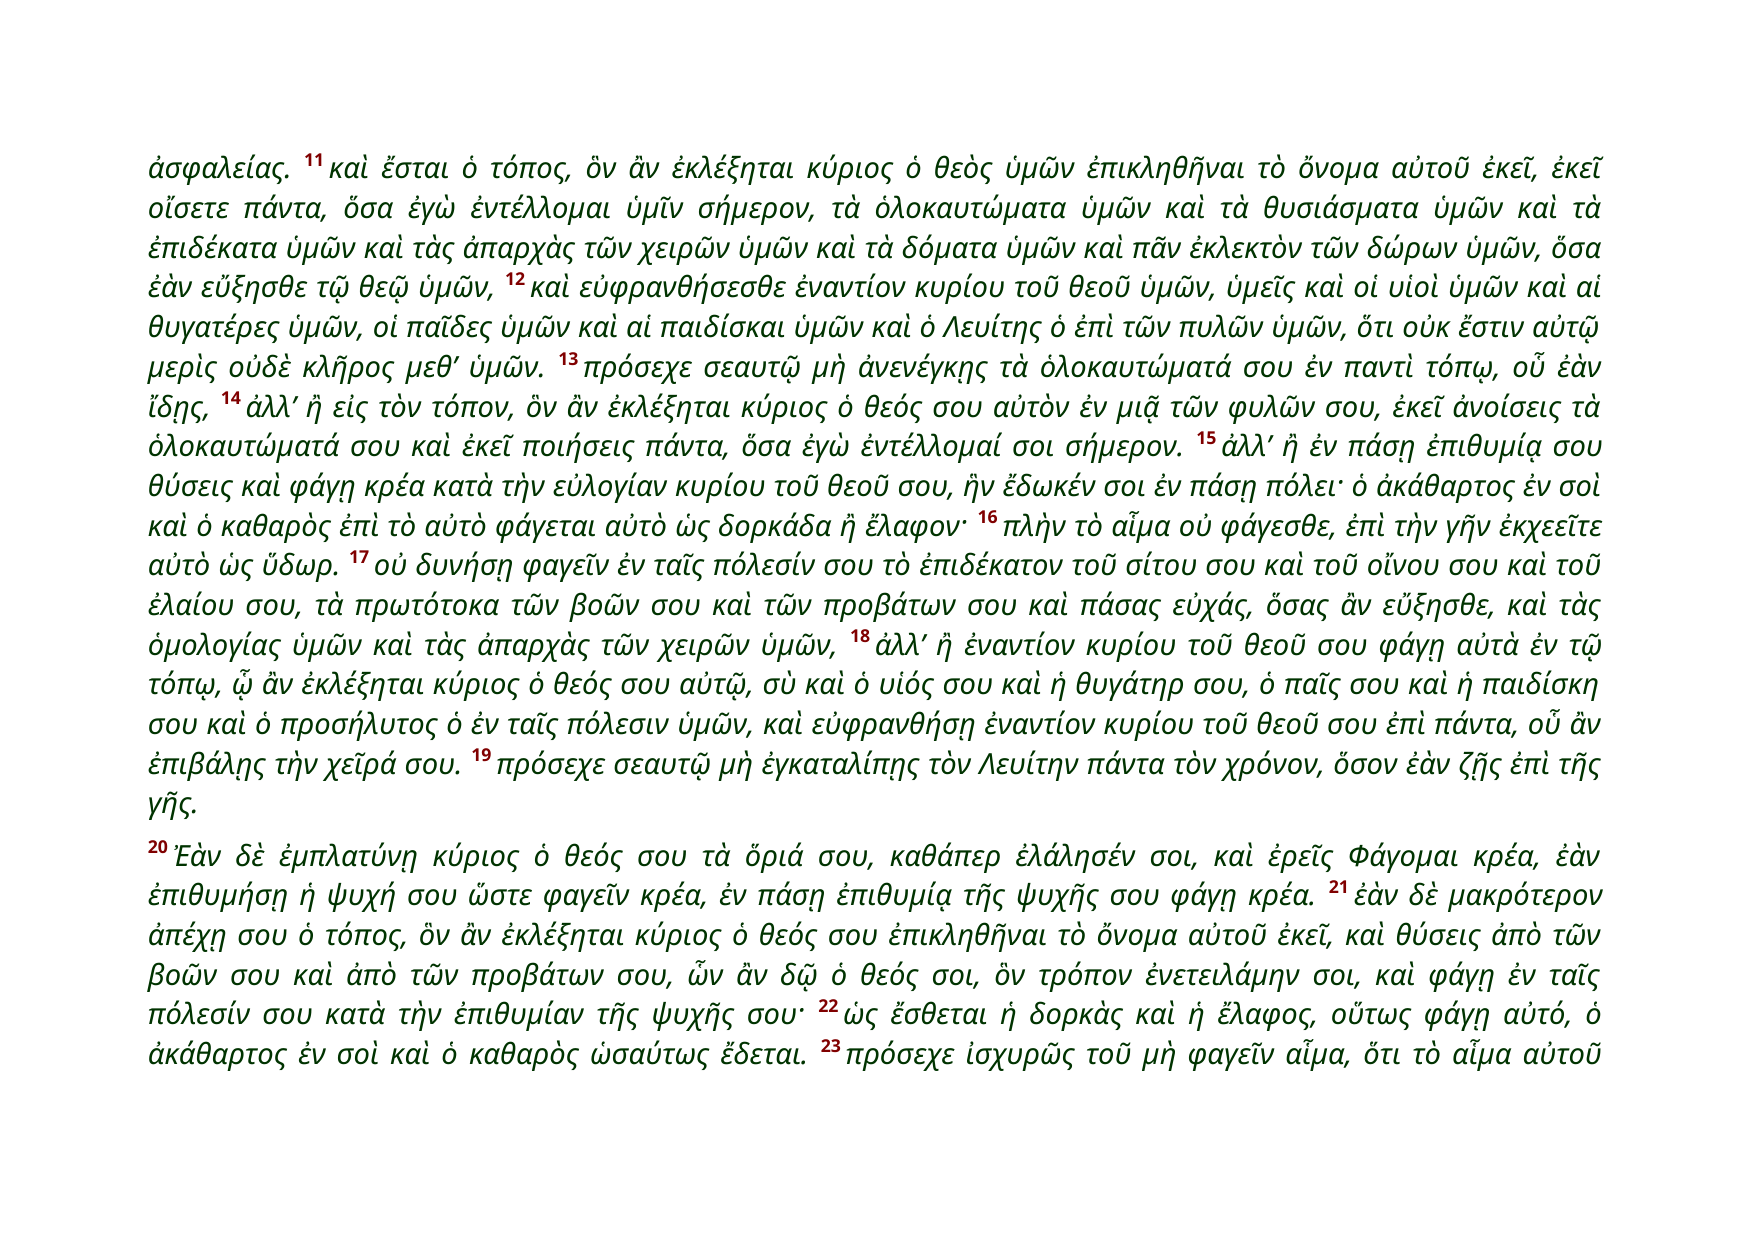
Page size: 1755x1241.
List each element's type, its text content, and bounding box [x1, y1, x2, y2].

text 20 Ἐὰν δὲ ἐμπλατύνῃ κύριος ὁ θεός σου τὰ ὅριά σου, καθάπερ ἐλάλησέν σοι, καὶ ἐρεῖς Φάγομαι κρέα, ἐὰν ἐπιθυμήσῃ ἡ ψυχή σου ὥστε φαγεῖν κρέα, ἐν πάσῃ ἐπιθυμίᾳ τῆς ψυχῆς σου φάγῃ κρέα. 21 ἐὰν δὲ μακρότερον ἀπέχῃ σου ὁ τόπος, ὃν ἂν ἐκλέξηται κύριος ὁ θεός σου ἐπικληθῆναι τὸ ὄνομα αὐτοῦ ἐκεῖ, καὶ θύσεις ἀπὸ τῶν βοῶν σου καὶ ἀπὸ τῶν προβάτων σου, ὧν ἂν δῷ ὁ θεός σοι, ὃν τρόπον ἐνετειλάμην σοι, καὶ φάγῃ ἐν ταῖς πόλεσίν σου κατὰ τὴν ἐπιθυμίαν τῆς ψυχῆς σου· 22 ὡς ἔσθεται ἡ δορκὰς καὶ ἡ ἔλαφος, οὕτως φάγῃ αὐτό, ὁ ἀκάθαρτος ἐν σοὶ καὶ ὁ καθαρὸς ὡσαύτως ἔδεται. 23 πρόσεχε ἰσχυρῶς τοῦ μὴ φαγεῖν αἷμα, ὅτι τὸ αἷμα αὐτοῦ [148, 835, 1606, 1073]
text ἀσφαλείας. 11 καὶ ἔσται ὁ τόπος, ὃν ἂν ἐκλέξηται κύριος ὁ θεὸς ὑμῶν ἐπικληθῆναι τὸ ὄνομα αὐτοῦ ἐκεῖ, ἐκεῖ οἴσετε πάντα, ὅσα ἐγὼ ἐντέλλομαι ὑμῖν σήμερον, τὰ ὁλοκαυτώματα ὑμῶν καὶ τὰ θυσιάσματα ὑμῶν καὶ τὰ ἐπιδέκατα ὑμῶν καὶ τὰς ἀπαρχὰς τῶν χειρῶν ὑμῶν καὶ τὰ δόματα ὑμῶν καὶ πᾶν ἐκλεκτὸν τῶν δώρων ὑμῶν, ὅσα ἐὰν εὔξησθε τῷ θεῷ ὑμῶν, 12 καὶ εὐφρανθήσεσθε ἐναντίον κυρίου τοῦ θεοῦ ὑμῶν, ὑμεῖς καὶ οἱ υἱοὶ ὑμῶν καὶ αἱ θυγατέρες ὑμῶν, οἱ παῖδες ὑμῶν καὶ αἱ παιδίσκαι ὑμῶν καὶ ὁ Λευίτης ὁ ἐπὶ τῶν πυλῶν ὑμῶν, ὅτι οὐκ ἔστιν αὐτῷ μερὶς οὐδὲ κλῆρος μεθ’ ὑμῶν. 13 πρόσεχε σεαυτῷ μὴ ἀνενέγκῃς τὰ ὁλοκαυτώματά σου ἐν παντὶ τόπῳ, οὗ ἐὰν ἴδῃς, 14 ἀλλ’ ἢ εἰς τὸν τόπον, ὃν ἂν ἐκλέξηται κύριος ὁ θεός σου αὐτὸν ἐν μιᾷ τῶν φυλῶν σου, ἐκεῖ ἀνοίσεις τὰ ὁλοκαυτώματά σου καὶ ἐκεῖ ποιήσεις πάντα, ὅσα ἐγὼ ἐντέλλομαί σοι σήμερον. 15 ἀλλ’ ἢ ἐν πάσῃ ἐπιθυμίᾳ σου θύσεις καὶ φάγῃ κρέα κατὰ τὴν εὐλογίαν κυρίου τοῦ θεοῦ σου, ἣν ἔδωκέν σοι ἐν πάσῃ πόλει· ὁ ἀκάθαρτος ἐν σοὶ καὶ ὁ καθαρὸς ἐπὶ τὸ αὐτὸ φάγεται αὐτὸ ὡς δορκάδα ἢ ἔλαφον· 16 πλὴν τὸ αἷμα οὐ φάγεσθε, ἐπὶ τὴν γῆν ἐκχεεῖτε αὐτὸ ὡς ὕδωρ. 17 οὐ δυνήσῃ φαγεῖν ἐν ταῖς πόλεσίν σου τὸ ἐπιδέκατον τοῦ σίτου σου καὶ τοῦ οἴνου σου καὶ τοῦ ἐλαίου σου, τὰ πρωτότοκα τῶν βοῶν σου καὶ τῶν προβάτων σου καὶ πάσας εὐχάς, ὅσας ἂν εὔξησθε, καὶ τὰς ὁμολογίας ὑμῶν καὶ τὰς ἀπαρχὰς τῶν χειρῶν ὑμῶν, 18 ἀλλ’ ἢ ἐναντίον κυρίου τοῦ θεοῦ σου φάγῃ αὐτὰ ἐν τῷ τόπῳ, ᾧ ἂν ἐκλέξηται κύριος ὁ θεός σου αὐτῷ, σὺ καὶ ὁ υἱός σου καὶ ἡ θυγάτηρ σου, ὁ παῖς σου καὶ ἡ παιδίσκη σου καὶ ὁ προσήλυτος ὁ ἐν ταῖς πόλεσιν ὑμῶν, καὶ εὐφρανθήσῃ ἐναντίον κυρίου τοῦ θεοῦ σου ἐπὶ πάντα, οὗ ἂν ἐπιβάλῃς τὴν χεῖρά σου. 19 πρόσεχε σεαυτῷ μὴ ἐγκαταλίπῃς τὸν Λευίτην πάντα τὸν χρόνον, ὅσον ἐὰν ζῇς ἐπὶ τῆς γῆς. [148, 148, 1606, 822]
